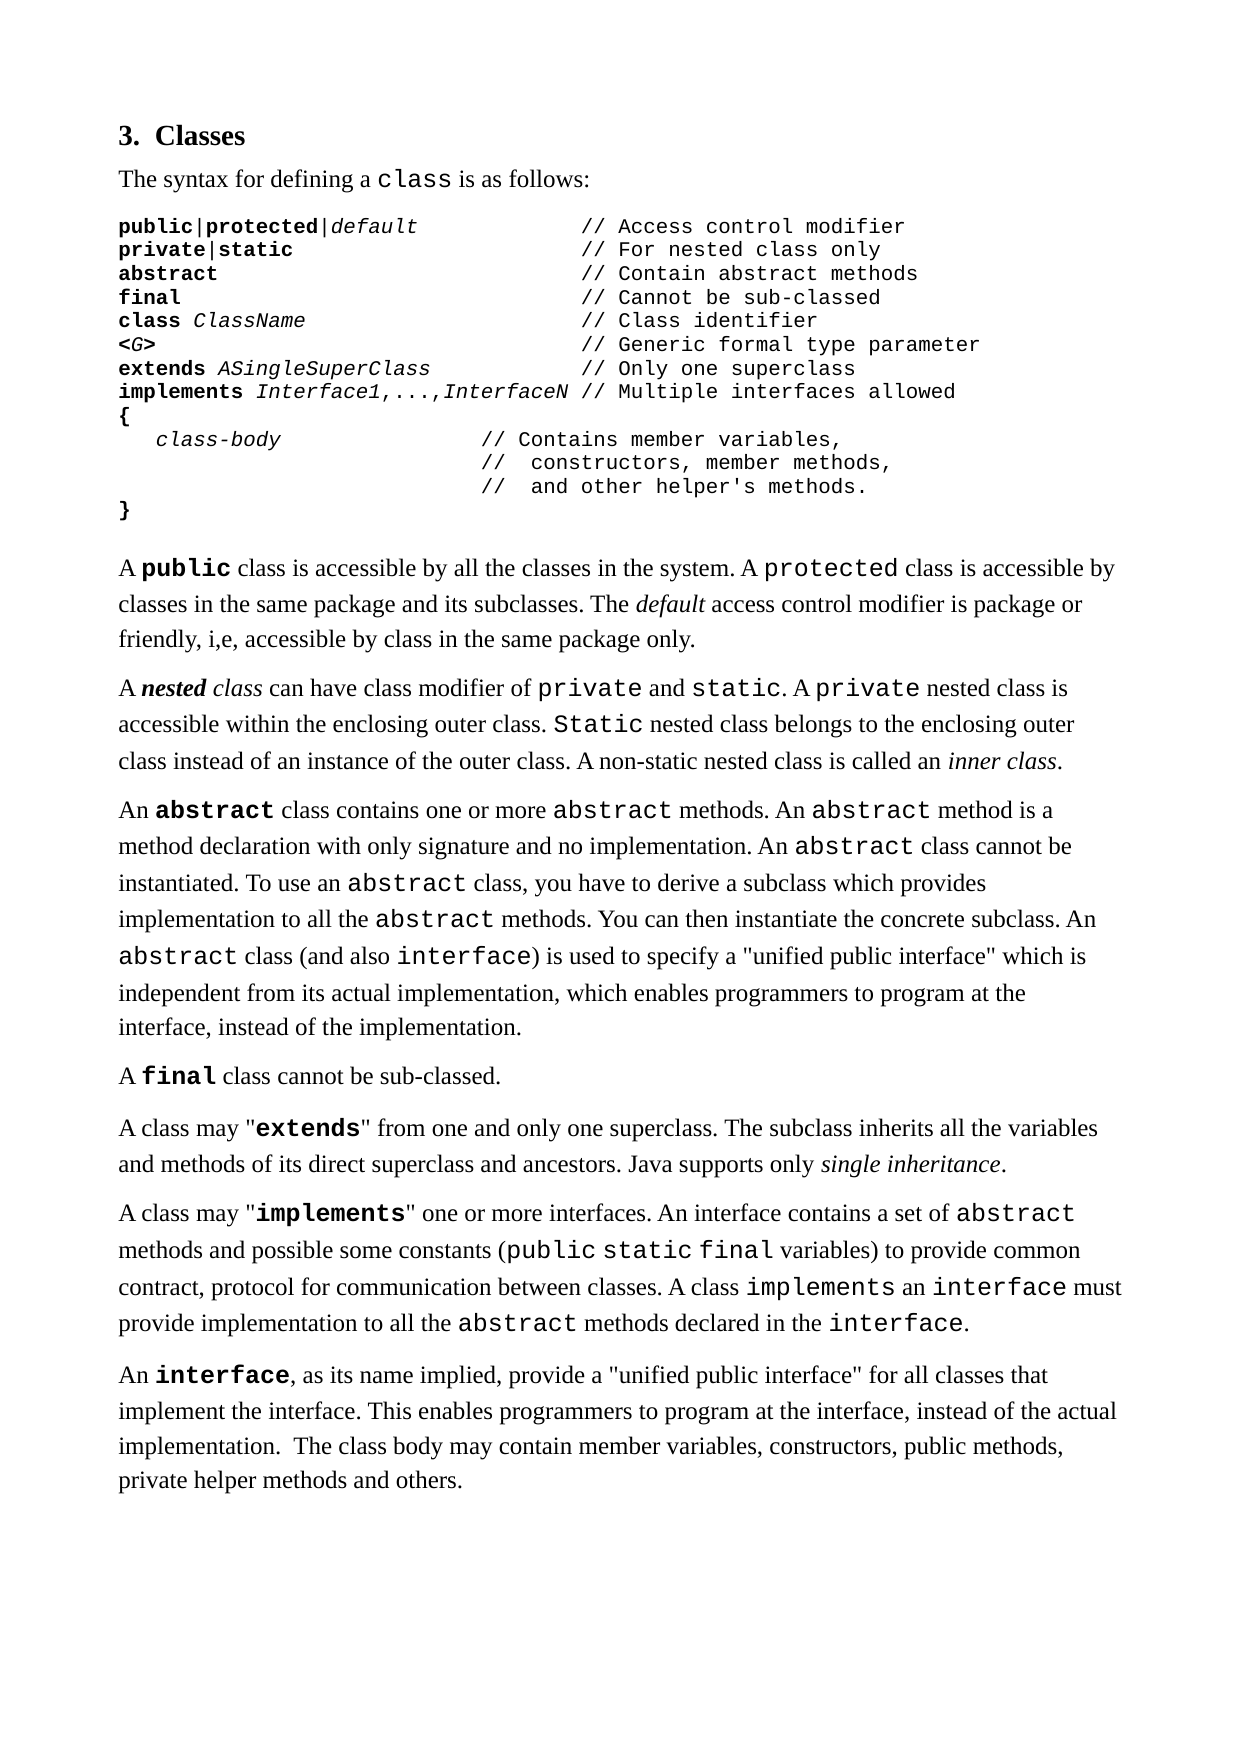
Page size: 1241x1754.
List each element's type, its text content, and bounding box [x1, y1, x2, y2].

text // and other helper's methods. [118, 476, 1122, 499]
text A class may "implements" one or more interfaces. An interface contains a set of abstract methods and possible some constants (public static final variables) to provide common contract, protocol for communication between classes. A class implements an interface must provide implementation to all the abstract methods declared in the interface. [118, 1198, 1122, 1339]
text class-body // Contains member variables, [118, 428, 1122, 452]
text // constructors, member methods, [118, 452, 1122, 476]
text A public class is accessible by all the classes in the system. A protected class is accessible by classes in the same package and its subclasses. The default access control modifier is package or friendly, i,e, accessible by class in the same package only. [118, 553, 1122, 652]
text private|static // For nested class only [118, 239, 1122, 263]
text <G> // Generic formal type parameter [118, 334, 1122, 358]
text An abstract class contains one or more abstract methods. An abstract method is a method declaration with only signature and no implementation. An abstract class cannot be instantiated. To use an abstract class, you have to derive a subclass which provides implementation to all the abstract methods. You can then instantiate the concrete subclass. An abstract class (and also interface) is used to specify a "unified public interface" which is independent from its actual implementation, which enables programmers to program at the interface, instead of the implementation. [118, 795, 1122, 1041]
text { [118, 405, 1122, 428]
text public|protected|default // Access control modifier [118, 216, 1122, 239]
text An interface, as its name implied, provide a "unified public interface" for all classes that implement the interface. This enables programmers to program at the interface, instead of the actual implementation. The class body may contain member variables, constructors, public methods, private helper methods and others. [118, 1360, 1122, 1494]
text final // Cannot be sub-classed [118, 287, 1122, 310]
text A nested class can have class modifier of private and static. A private nested class is accessible within the enclosing outer class. Static nested class belongs to the enclosing outer class instead of an instance of the outer class. A non-static nested class is called an inner class. [118, 673, 1122, 774]
text } [118, 499, 1122, 523]
text The syntax for defining a class is as follows: [118, 164, 1122, 195]
text extends ASingleSuperClass // Only one superclass [118, 358, 1122, 381]
text A class may "extends" from one and only one superclass. The subclass inherits all the variables and methods of its direct superclass and ancestors. Java supports only single inheritance. [118, 1113, 1122, 1178]
subtitle 3. Classes [118, 118, 1122, 152]
text abstract // Contain abstract methods [118, 263, 1122, 287]
text A final class cannot be sub-classed. [118, 1061, 1122, 1092]
text implements Interface1,...,InterfaceN // Multiple interfaces allowed [118, 381, 1122, 405]
text class ClassName // Class identifier [118, 310, 1122, 334]
